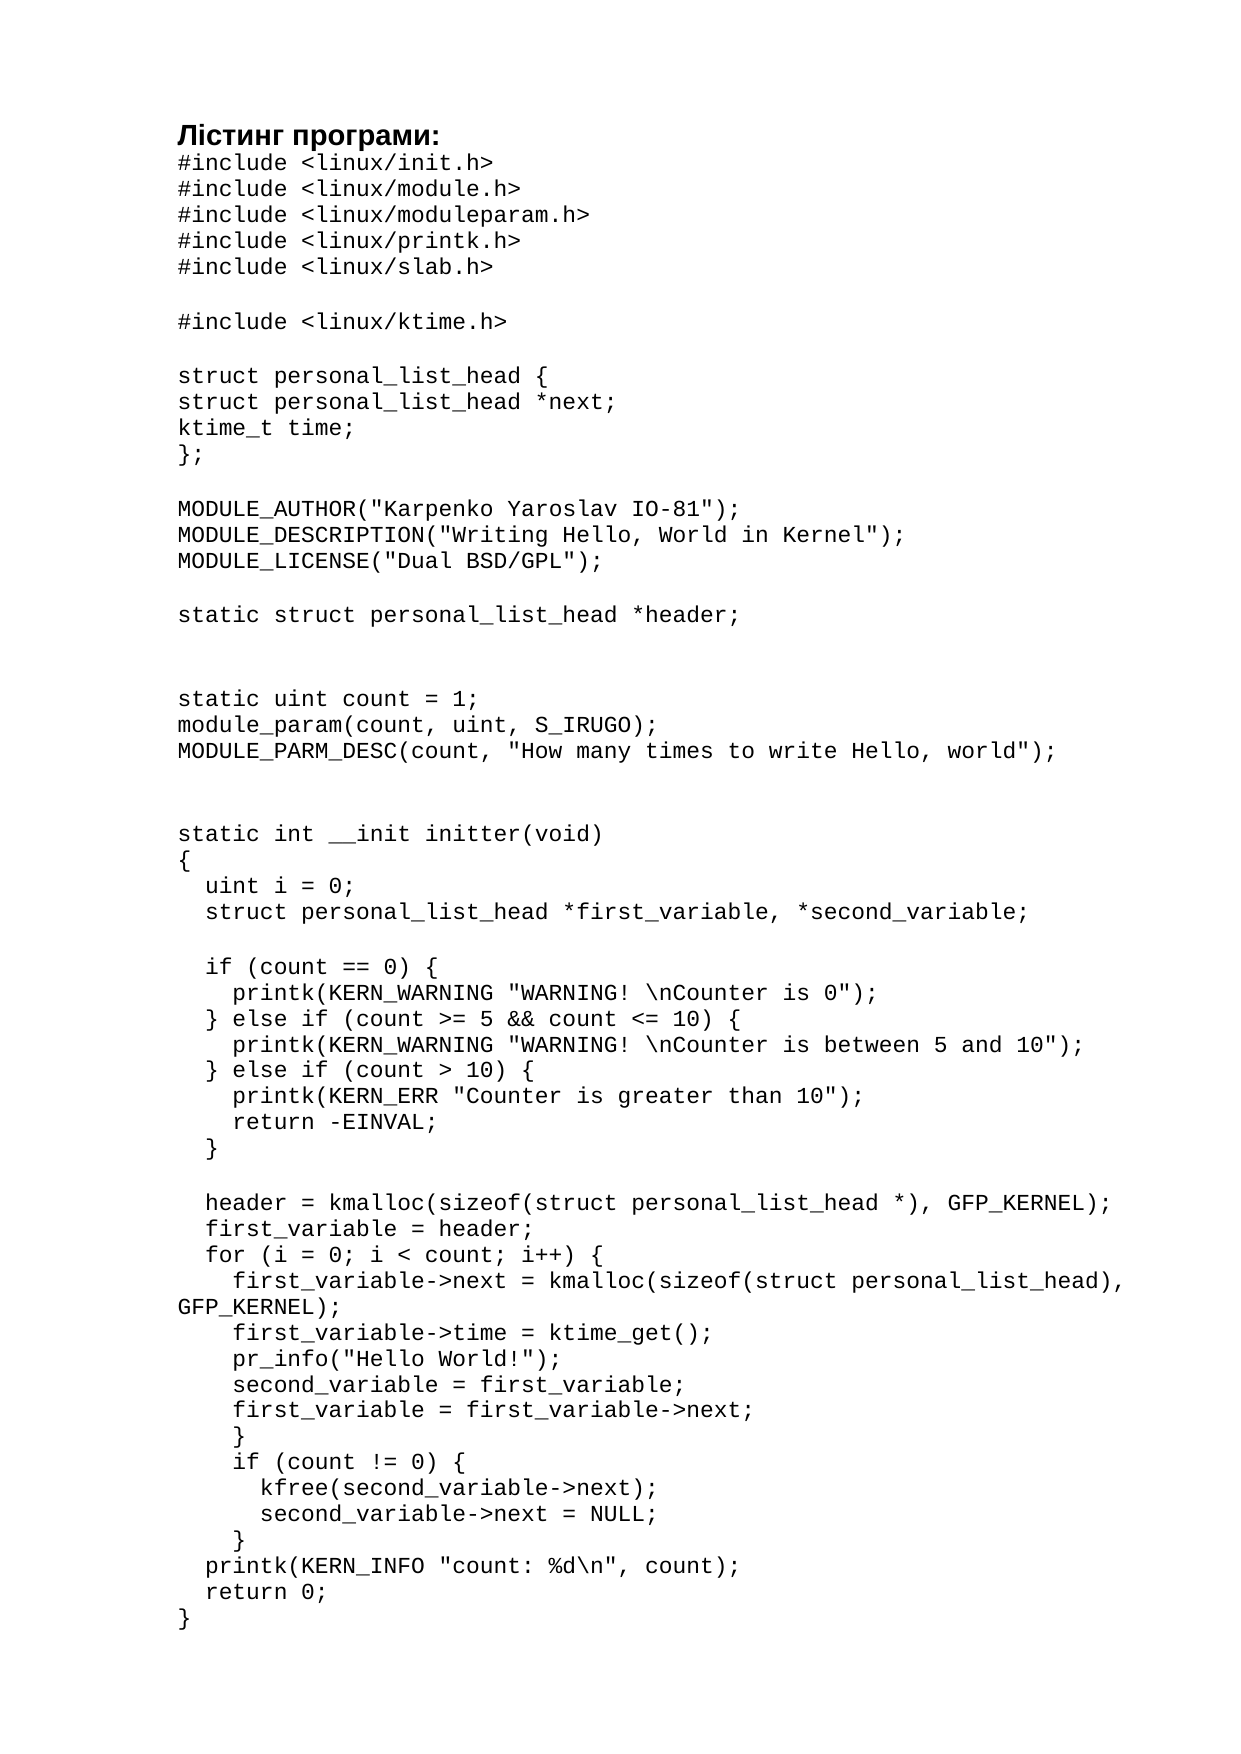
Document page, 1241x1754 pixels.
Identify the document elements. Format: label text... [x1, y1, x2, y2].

text } [177, 1137, 1152, 1163]
text printk(KERN_INFO "count: %d\n", count); [177, 1554, 1152, 1580]
text Лістинг програми: [177, 118, 1152, 152]
text return 0; [177, 1580, 1152, 1606]
text kfree(second_variable->next); [177, 1477, 1152, 1503]
text struct personal_list_head *first_variable, *second_variable; [177, 900, 1152, 926]
text second_variable = first_variable; [177, 1373, 1152, 1399]
text }; [177, 443, 1152, 468]
text MODULE_AUTHOR("Karpenko Yaroslav IO-81"); [177, 497, 1152, 523]
text if (count != 0) { [177, 1451, 1152, 1477]
text first_variable = first_variable->next; [177, 1399, 1152, 1425]
text static int __init initter(void) [177, 823, 1152, 848]
text static struct personal_list_head *header; [177, 604, 1152, 630]
text uint i = 0; [177, 874, 1152, 900]
text } [177, 1606, 1152, 1632]
text MODULE_LICENSE("Dual BSD/GPL"); [177, 549, 1152, 575]
text #include <linux/init.h> [177, 152, 1152, 178]
text static uint count = 1; [177, 687, 1152, 713]
text MODULE_DESCRIPTION("Writing Hello, World in Kernel"); [177, 523, 1152, 549]
text } [177, 1528, 1152, 1554]
text module_param(count, uint, S_IRUGO); [177, 713, 1152, 739]
text #include <linux/module.h> [177, 178, 1152, 203]
text } [177, 1425, 1152, 1451]
text first_variable->time = ktime_get(); [177, 1321, 1152, 1347]
text { [177, 848, 1152, 874]
text ktime_t time; [177, 417, 1152, 443]
text } else if (count >= 5 && count <= 10) { [177, 1007, 1152, 1033]
text first_variable->next = kmalloc(sizeof(struct personal_list_head), GFP_KERNEL); [177, 1269, 1152, 1321]
text MODULE_PARM_DESC(count, "How many times to write Hello, world"); [177, 739, 1152, 765]
text struct personal_list_head *next; [177, 391, 1152, 417]
text printk(KERN_ERR "Counter is greater than 10"); [177, 1085, 1152, 1111]
text printk(KERN_WARNING "WARNING! \nCounter is 0"); [177, 981, 1152, 1007]
text header = kmalloc(sizeof(struct personal_list_head *), GFP_KERNEL); [177, 1191, 1152, 1217]
text printk(KERN_WARNING "WARNING! \nCounter is between 5 and 10"); [177, 1033, 1152, 1059]
text second_variable->next = NULL; [177, 1503, 1152, 1528]
text struct personal_list_head { [177, 365, 1152, 391]
text pr_info("Hello World!"); [177, 1347, 1152, 1373]
text #include <linux/moduleparam.h> [177, 203, 1152, 229]
text #include <linux/slab.h> [177, 255, 1152, 281]
text #include <linux/printk.h> [177, 229, 1152, 255]
text #include <linux/ktime.h> [177, 310, 1152, 336]
text } else if (count > 10) { [177, 1059, 1152, 1085]
text first_variable = header; [177, 1217, 1152, 1243]
text for (i = 0; i < count; i++) { [177, 1243, 1152, 1269]
text return -EINVAL; [177, 1111, 1152, 1137]
text if (count == 0) { [177, 955, 1152, 981]
